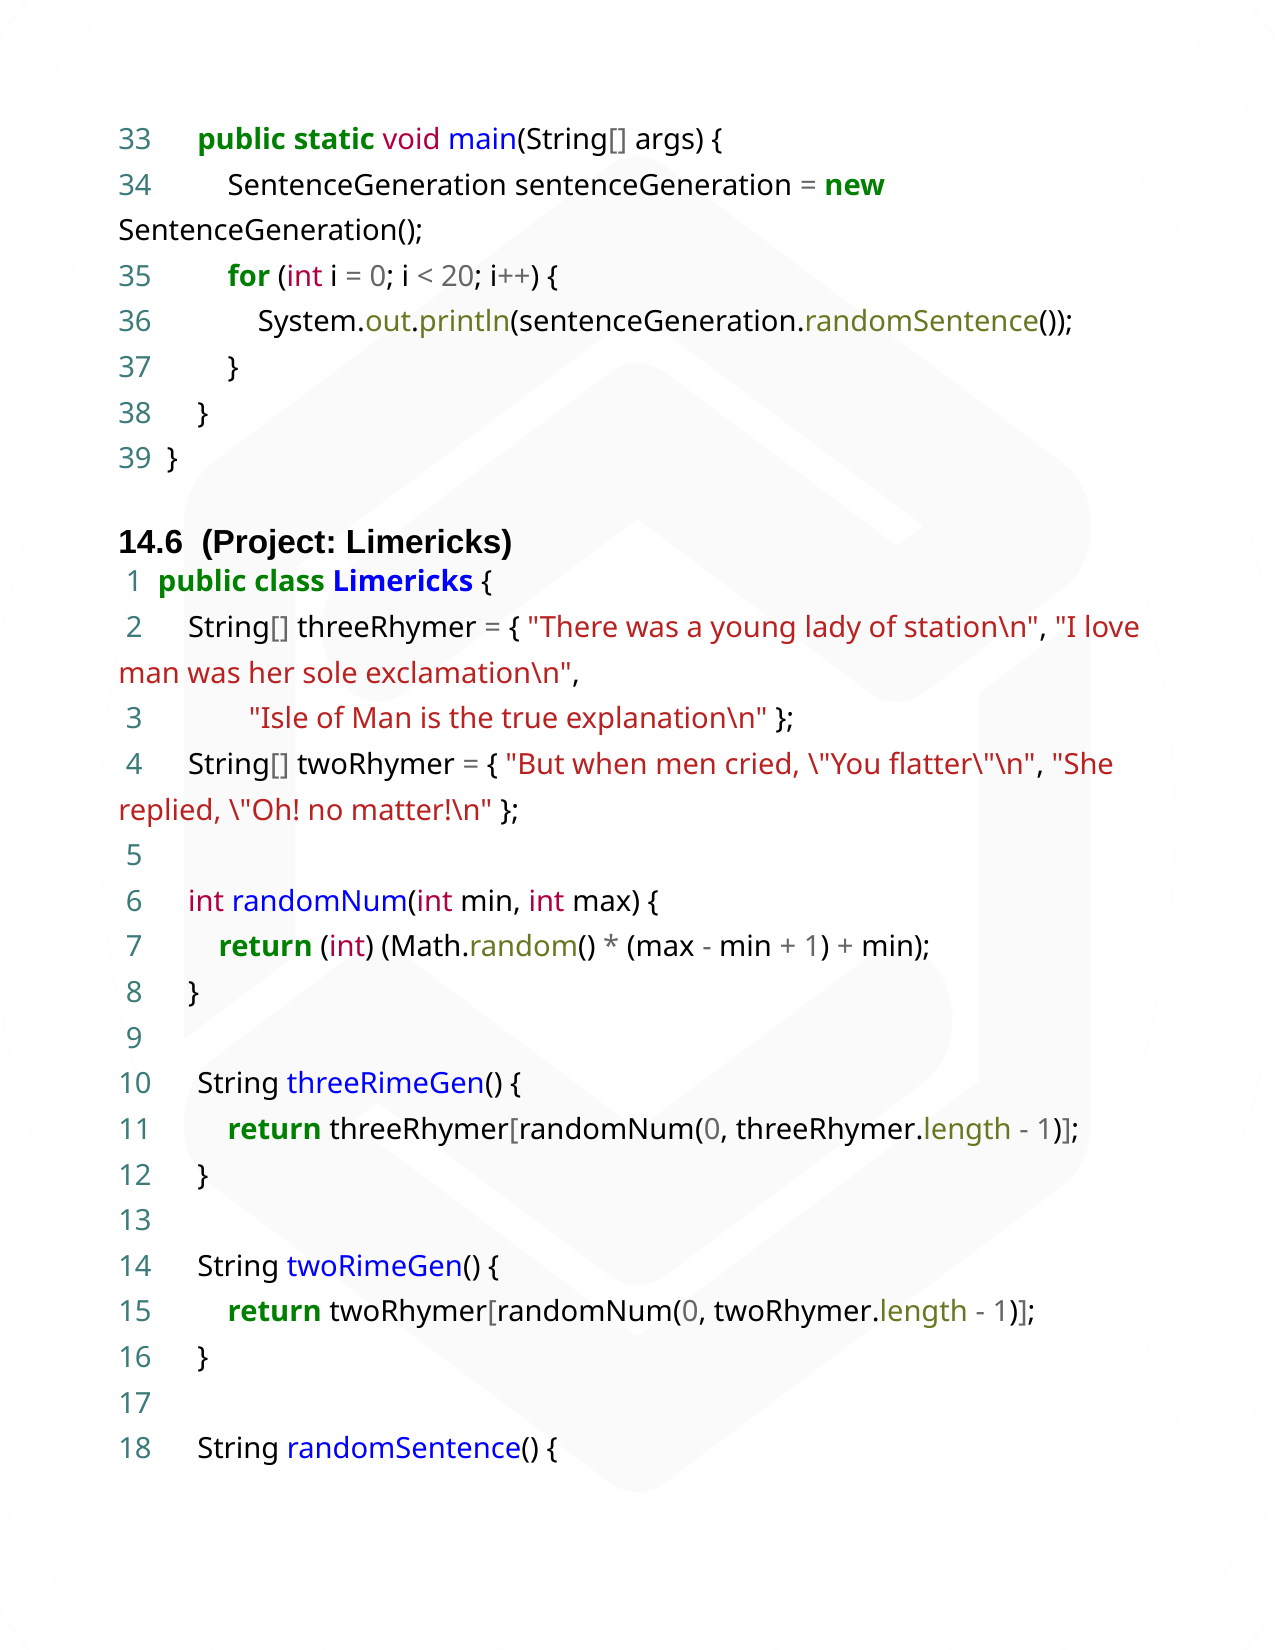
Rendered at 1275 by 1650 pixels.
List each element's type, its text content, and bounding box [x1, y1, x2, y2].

text 10 String threeRimeGen() { [118, 1063, 1157, 1102]
text 13 [118, 1199, 1157, 1239]
text 14 String twoRimeGen() { [118, 1245, 1157, 1285]
text 18 String randomSentence() { [118, 1428, 1157, 1467]
subtitle 14.6 (Project: Limericks) [118, 522, 1157, 561]
text 3 "Isle of Man is the true explanation\n" }; [118, 698, 1157, 737]
text 2 String[] threeRhymer = { "There was a young lady of station\n", "I love man was her sole exclamation\n", [118, 606, 1157, 692]
text 35 for (int i = 0; i < 20; i++) { [118, 255, 1157, 295]
text 15 return twoRhymer[randomNum(0, twoRhymer.length - 1)]; [118, 1291, 1157, 1330]
text 39 } [118, 437, 1157, 477]
text 9 [118, 1017, 1157, 1057]
text 38 } [118, 392, 1157, 432]
text 7 return (int) (Math.random() * (max - min + 1) + min); [118, 926, 1157, 965]
text 12 } [118, 1154, 1157, 1193]
text 36 System.out.println(sentenceGeneration.randomSentence()); [118, 301, 1157, 340]
text 11 return threeRhymer[randomNum(0, threeRhymer.length - 1)]; [118, 1108, 1157, 1148]
text 5 [118, 834, 1157, 874]
text 33 public static void main(String[] args) { [118, 118, 1157, 158]
text 16 } [118, 1336, 1157, 1376]
text 4 String[] twoRhymer = { "But when men cried, \"You flatter\"\n", "She replied, \"Oh! no matter!\n" }; [118, 743, 1157, 828]
text 37 } [118, 346, 1157, 386]
text 17 [118, 1382, 1157, 1422]
text 34 SentenceGeneration sentenceGeneration = new SentenceGeneration(); [118, 164, 1157, 249]
text 8 } [118, 971, 1157, 1011]
text 1 public class Limericks { [118, 561, 1157, 600]
text 6 int randomNum(int min, int max) { [118, 880, 1157, 920]
